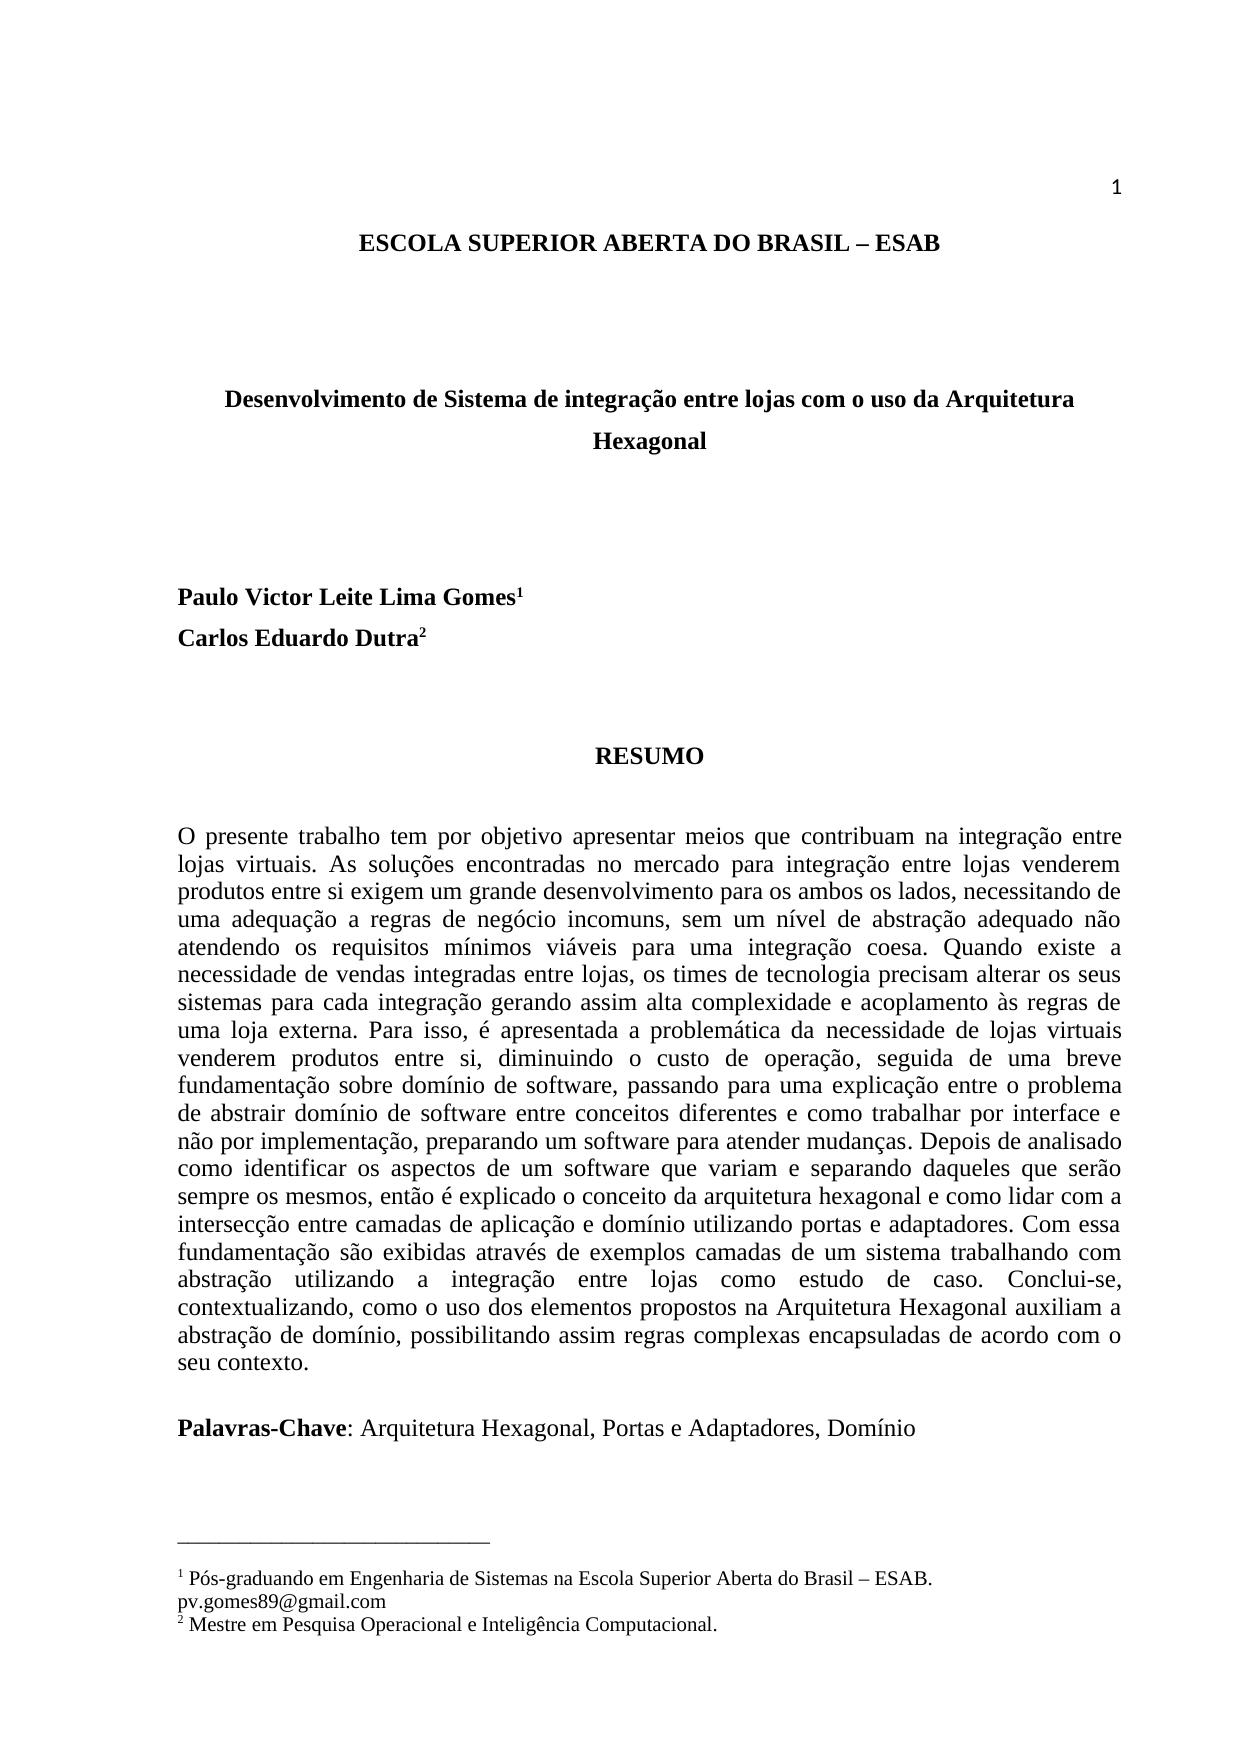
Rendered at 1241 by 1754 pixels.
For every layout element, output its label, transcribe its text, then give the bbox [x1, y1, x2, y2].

text Carlos Eduardo Dutra2 [177, 624, 1122, 652]
text O presente trabalho tem por objetivo apresentar meios que contribuam na integração entre lojas virtuais. As soluções encontradas no mercado para integração entre lojas venderem produtos entre si exigem um grande desenvolvimento para os ambos os lados, necessitando de uma adequação a regras de negócio incomuns, sem um nível de abstração adequado não atendendo os requisitos mínimos viáveis para uma integração coesa. Quando existe a necessidade de vendas integradas entre lojas, os times de tecnologia precisam alterar os seus sistemas para cada integração gerando assim alta complexidade e acoplamento às regras de uma loja externa. Para isso, é apresentada a problemática da necessidade de lojas virtuais venderem produtos entre si, diminuindo o custo de operação, seguida de uma breve fundamentação sobre domínio de software, passando para uma explicação entre o problema de abstrair domínio de software entre conceitos diferentes e como trabalhar por interface e não por implementação, preparando um software para atender mudanças. Depois de analisado como identificar os aspectos de um software que variam e separando daqueles que serão sempre os mesmos, então é explicado o conceito da arquitetura hexagonal e como lidar com a intersecção entre camadas de aplicação e domínio utilizando portas e adaptadores. Com essa fundamentação são exibidas através de exemplos camadas de um sistema trabalhando com abstração utilizando a integração entre lojas como estudo de caso. Conclui-se, contextualizando, como o uso dos elementos propostos na Arquitetura Hexagonal auxiliam a abstração de domínio, possibilitando assim regras complexas encapsuladas de acordo com o seu contexto. [177, 822, 1122, 1376]
text Palavras-Chave: Arquitetura Hexagonal, Portas e Adaptadores, Domínio [177, 1414, 1122, 1442]
text RESUMO [177, 742, 1122, 770]
text Paulo Victor Leite Lima Gomes1 [177, 583, 1122, 611]
text ESCOLA SUPERIOR ABERTA DO BRASIL – ESAB [177, 229, 1122, 257]
text Desenvolvimento de Sistema de integração entre lojas com o uso da Arquitetura Hexagonal [177, 386, 1122, 455]
